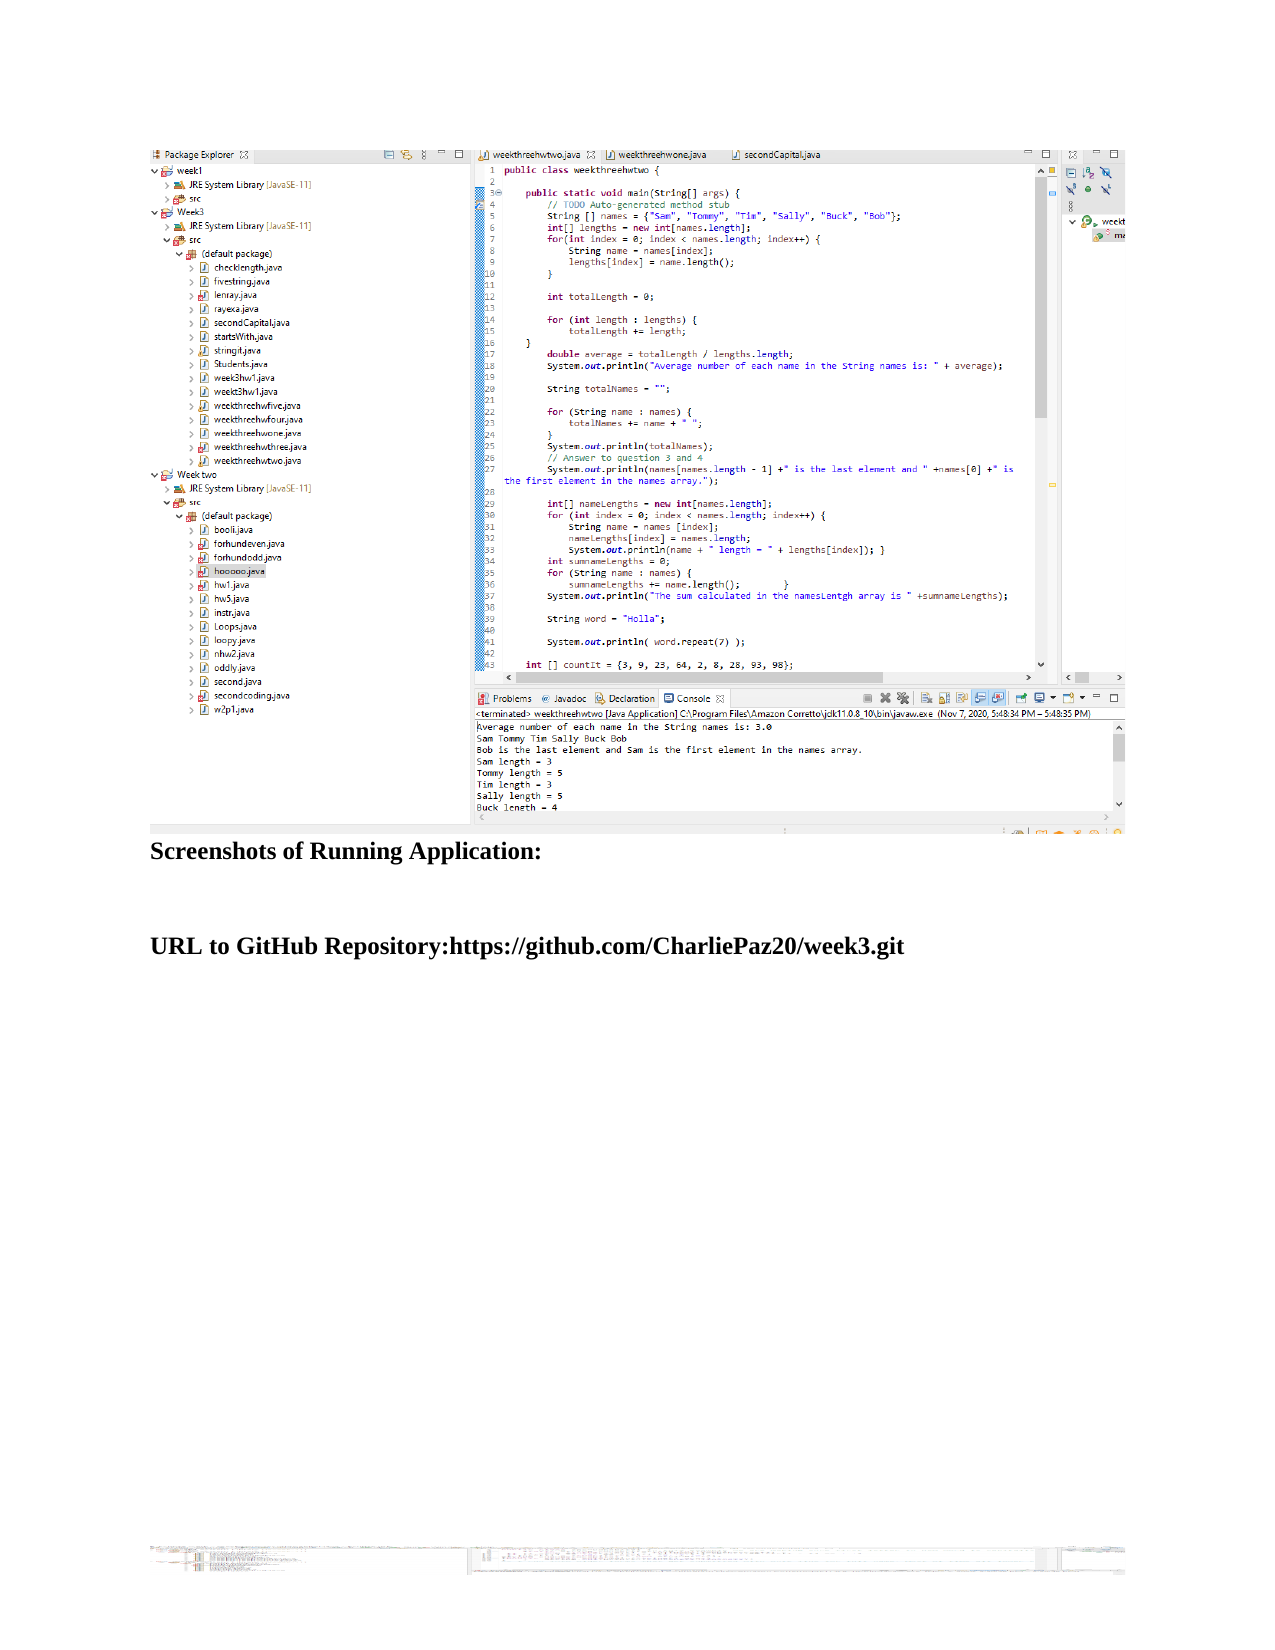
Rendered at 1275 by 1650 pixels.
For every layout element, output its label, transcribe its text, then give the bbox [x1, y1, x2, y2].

text Screenshots of Running Application: [150, 834, 1125, 864]
text URL to GitHub Repository:https://github.com/CharliePaz20/week3.git [150, 931, 1125, 960]
picture [150, 150, 1125, 834]
picture [150, 1546, 1125, 1575]
